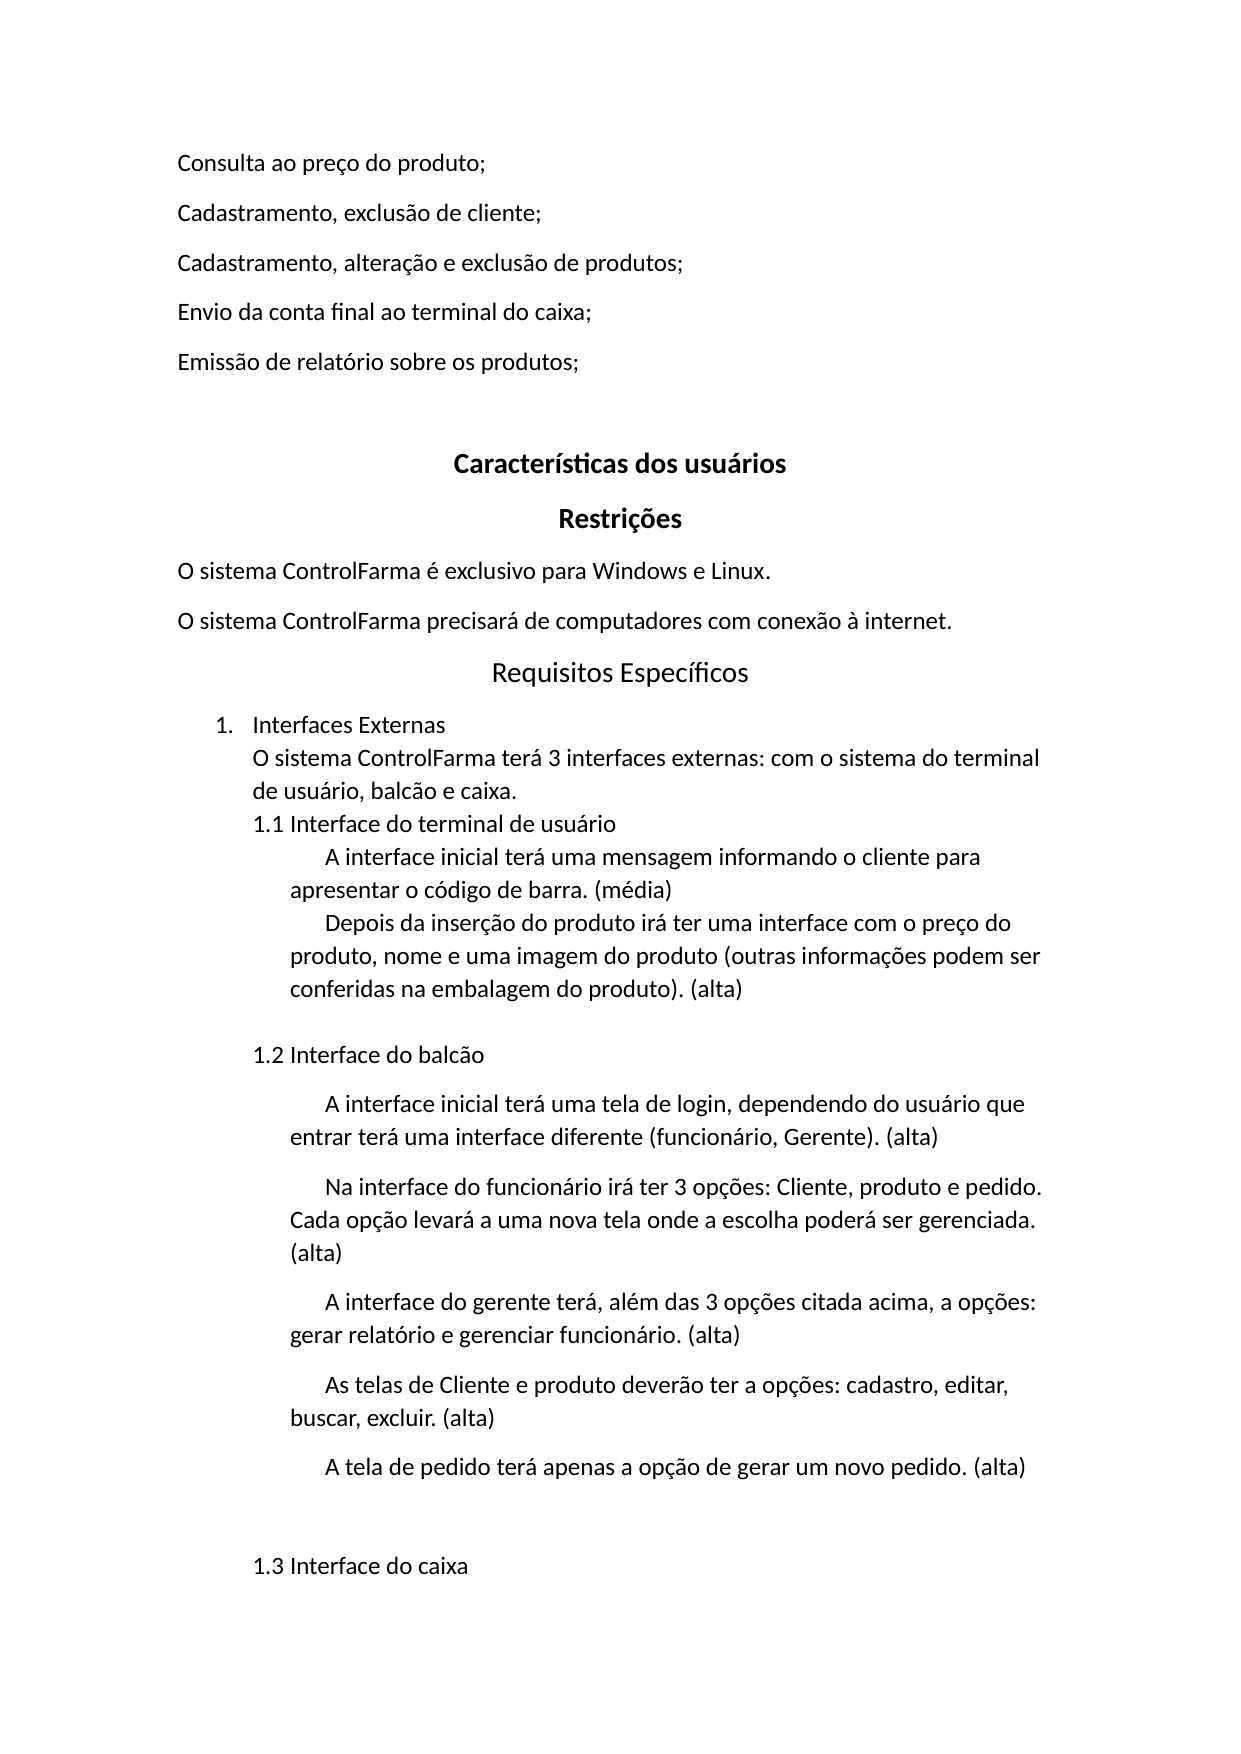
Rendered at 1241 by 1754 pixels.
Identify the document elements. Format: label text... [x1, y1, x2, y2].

text O sistema ControlFarma é exclusivo para Windows e Linux. [177, 555, 1063, 586]
text Consulta ao preço do produto; [177, 148, 1063, 178]
list O sistema ControlFarma terá 3 interfaces externas: com o sistema do terminal de usuário, balcão e caixa. [252, 742, 1063, 806]
text Características dos usuários [177, 445, 1063, 481]
text O sistema ControlFarma precisará de computadores com conexão à internet. [177, 605, 1063, 635]
list Interface do caixa [252, 1550, 1063, 1581]
text Emissão de relatório sobre os produtos; [177, 346, 1063, 376]
text Cadastramento, alteração e exclusão de produtos; [177, 247, 1063, 277]
list A interface inicial terá uma mensagem informando o cliente para apresentar o código de barra. (média) [290, 841, 1063, 905]
text A interface do gerente terá, além das 3 opções citada acima, a opções: gerar relatório e gerenciar funcionário. (alta) [290, 1286, 1063, 1350]
text As telas de Cliente e produto deverão ter a opções: cadastro, editar, buscar, excluir. (alta) [290, 1369, 1063, 1432]
text Cadastramento, exclusão de cliente; [177, 197, 1063, 228]
text Restrições [177, 500, 1063, 536]
list Interfaces Externas [215, 709, 1063, 740]
text Requisitos Específicos [177, 654, 1063, 690]
list Interface do balcão [252, 1039, 1063, 1069]
text A interface inicial terá uma tela de login, dependendo do usuário que entrar terá uma interface diferente (funcionário, Gerente). (alta) [290, 1088, 1063, 1152]
list Depois da inserção do produto irá ter uma interface com o preço do produto, nome e uma imagem do produto (outras informações podem ser conferidas na embalagem do produto). (alta) [290, 907, 1063, 1003]
text A tela de pedido terá apenas a opção de gerar um novo pedido. (alta) [290, 1451, 1063, 1482]
list Interface do terminal de usuário [252, 808, 1063, 839]
text Envio da conta final ao terminal do caixa; [177, 296, 1063, 327]
text Na interface do funcionário irá ter 3 opções: Cliente, produto e pedido. Cada opção levará a uma nova tela onde a escolha poderá ser gerenciada. (alta) [290, 1171, 1063, 1267]
